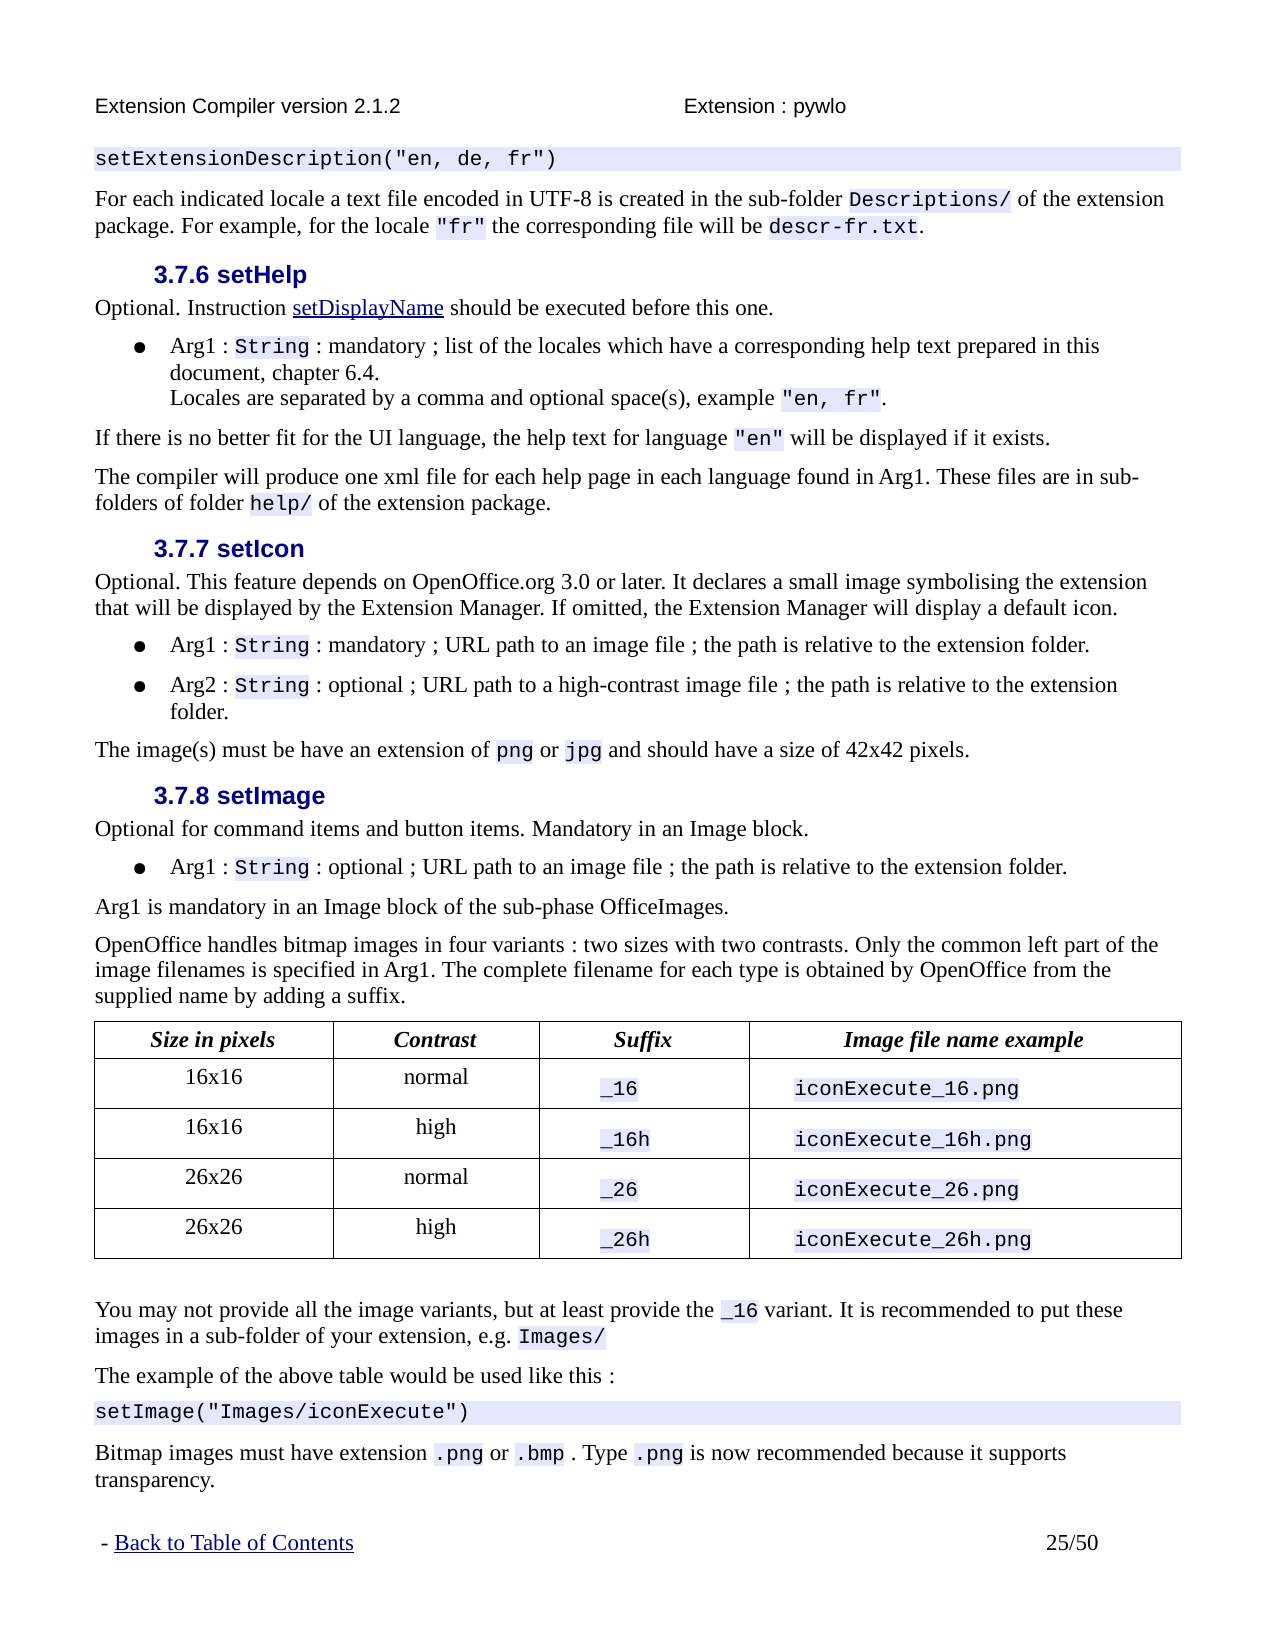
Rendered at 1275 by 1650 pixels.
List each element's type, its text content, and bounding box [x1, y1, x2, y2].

text For each indicated locale a text file encoded in UTF-8 is created in the sub-folder Descriptions/ of the extension package. For example, for the locale "fr" the corresponding file will be descr-fr.txt. [94, 186, 1181, 240]
text OpenOffice handles bitmap images in four variants : two sizes with two contrasts. Only the common left part of the image filenames is specified in Arg1. The complete filename for each type is obtained by OpenOffice from the supplied name by adding a suffix. [94, 932, 1181, 1008]
table_header Suffix [540, 1022, 749, 1058]
table_header Contrast [334, 1022, 539, 1058]
table_cell _26 [540, 1159, 749, 1208]
text The image(s) must be have an extension of png or jpg and should have a size of 42x42 pixels. [94, 737, 1181, 764]
text The compiler will produce one xml file for each help page in each language found in Arg1. These files are in sub-folders of folder help/ of the extension package. [94, 464, 1181, 516]
text Arg1 is mandatory in an Image block of the sub-phase OfficeImages. [94, 894, 1181, 919]
table_cell normal [334, 1059, 539, 1108]
table_cell _16 [540, 1059, 749, 1108]
text Optional for command items and button items. Mandatory in an Image block. [94, 816, 1181, 842]
table_cell high [334, 1109, 539, 1158]
text Optional. This feature depends on OpenOffice.org 3.0 or later. It declares a small image symbolising the extension that will be displayed by the Extension Manager. If omitted, the Extension Manager will display a default icon. [94, 569, 1181, 620]
text Optional. Instruction setDisplayName should be executed before this one. [94, 294, 1181, 320]
table_cell iconExecute_26.png [750, 1159, 1181, 1208]
text setImage("Images/iconExecute") [94, 1401, 1181, 1425]
list Arg1 : String : mandatory ; list of the locales which have a corresponding help text prepared in this document, chapter 6.4. Locales are separated by a comma and optional space(s), example "en, fr". [132, 332, 1181, 412]
text You may not provide all the image variants, but at least provide the _16 variant. It is recommended to put these images in a sub-folder of your extension, e.g. Images/ [94, 1296, 1181, 1350]
list Arg2 : String : optional ; URL path to a high-contrast image file ; the path is relative to the extension folder. [132, 672, 1181, 724]
list Arg1 : String : optional ; URL path to an image file ; the path is relative to the extension folder. [132, 854, 1181, 881]
table_cell iconExecute_16h.png [750, 1109, 1181, 1158]
table_cell 16x16 [95, 1059, 333, 1108]
table_cell normal [334, 1159, 539, 1208]
text setExtensionDescription("en, de, fr") [94, 147, 1181, 171]
table_header Image file name example [750, 1022, 1181, 1058]
text The example of the above table would be used like this : [94, 1363, 1181, 1388]
table_cell iconExecute_26h.png [750, 1209, 1181, 1258]
table_cell _26h [540, 1209, 749, 1258]
table_cell iconExecute_16.png [750, 1059, 1181, 1108]
table_cell 26x26 [95, 1209, 333, 1258]
subtitle setHelp [153, 261, 1181, 288]
list Arg1 : String : mandatory ; URL path to an image file ; the path is relative to the extension folder. [132, 632, 1181, 659]
subtitle setIcon [153, 535, 1181, 563]
table_cell 26x26 [95, 1159, 333, 1208]
table_header Size in pixels [95, 1022, 333, 1058]
text Bitmap images must have extension .png or .bmp . Type .png is now recommended because it supports transparency. [94, 1439, 1181, 1492]
table_cell high [334, 1209, 539, 1258]
text If there is no better fit for the UI language, the help text for language "en" will be displayed if it exists. [94, 424, 1181, 451]
table_cell 16x16 [95, 1109, 333, 1158]
subtitle setImage [153, 782, 1181, 810]
table_cell _16h [540, 1109, 749, 1158]
